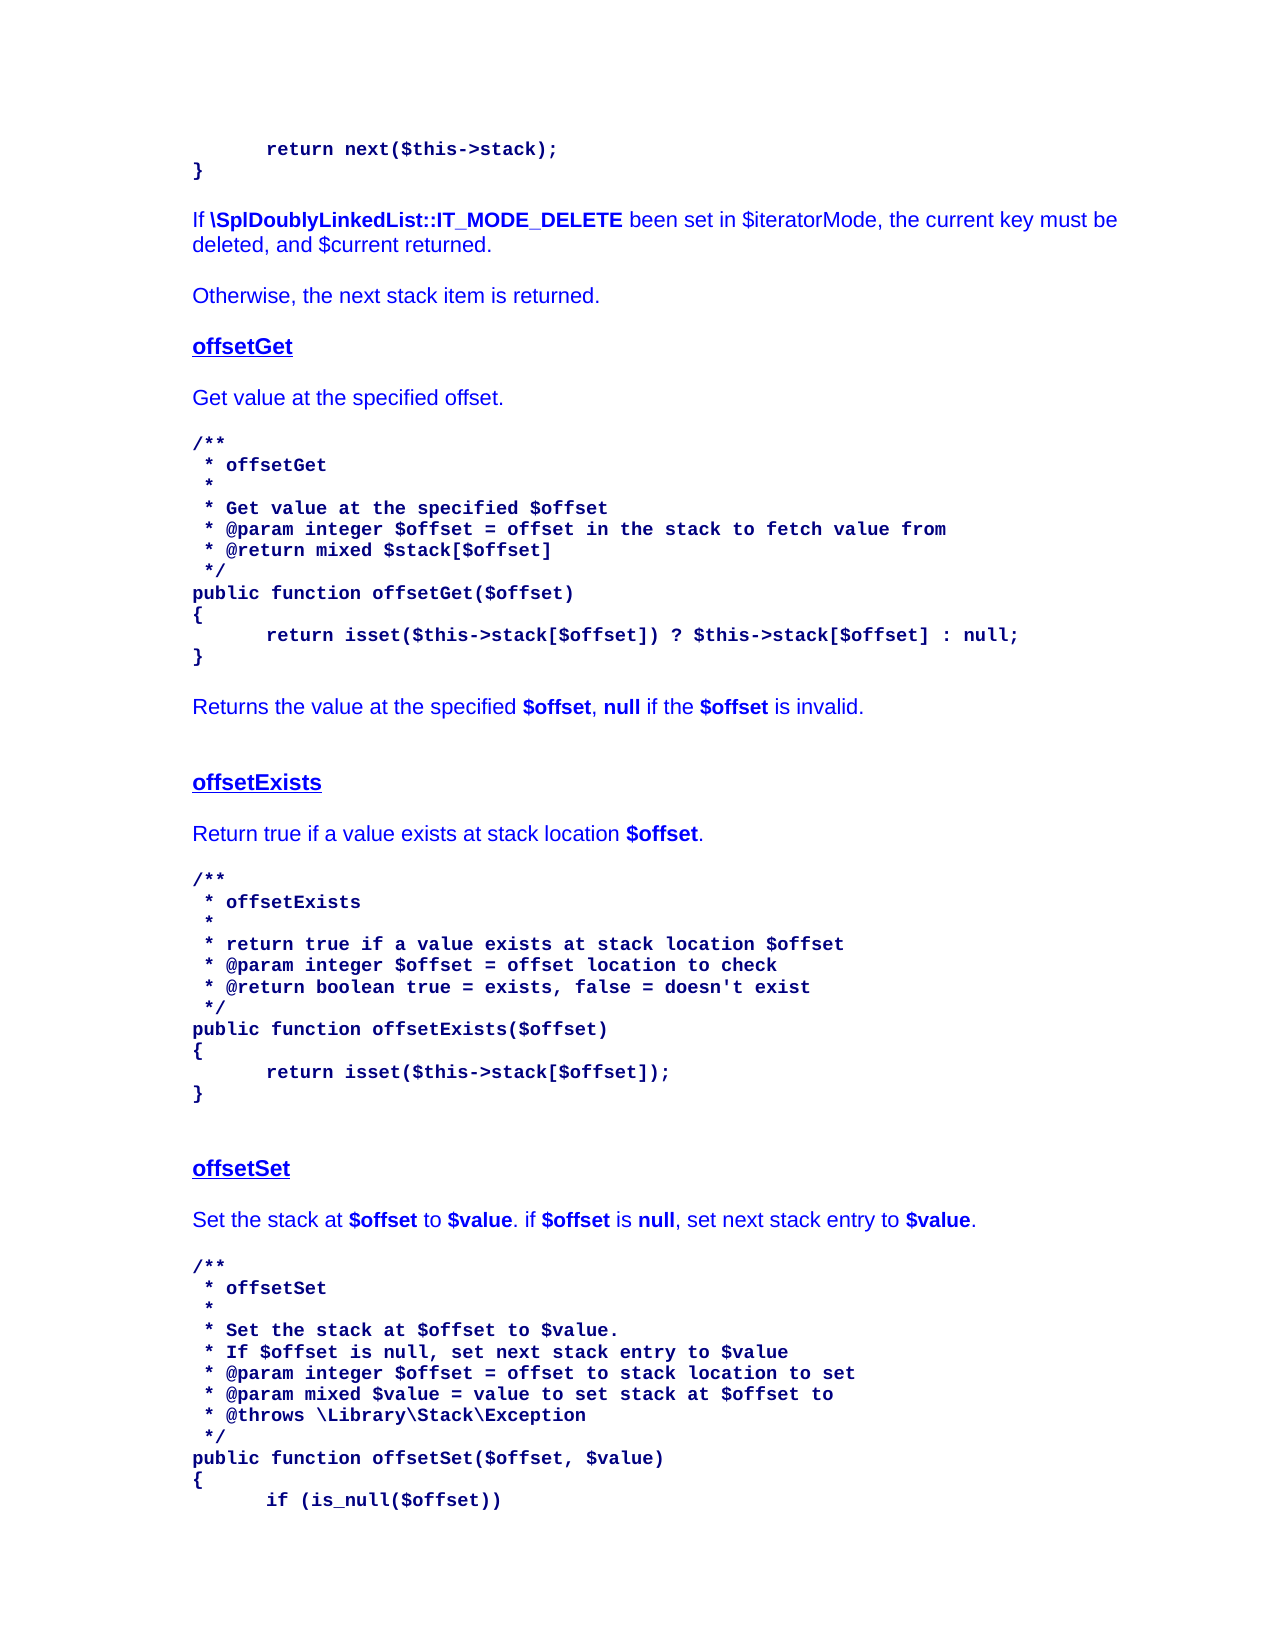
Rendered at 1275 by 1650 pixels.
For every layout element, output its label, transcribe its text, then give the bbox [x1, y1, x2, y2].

text If \SplDoublyLinkedList::IT_MODE_DELETE been set in $iteratorMode, the current key must be deleted, and $current returned. [192, 207, 1157, 257]
text offsetSet [192, 1155, 1157, 1182]
text return isset($this->stack[$offset]) ? $this->stack[$offset] : null; [118, 626, 1157, 647]
text } [118, 647, 1157, 668]
text public function offsetGet($offset) [118, 583, 1157, 605]
text * Get value at the specified $offset [118, 498, 1157, 520]
text /** [192, 871, 1157, 892]
text public function offsetExists($offset) [118, 1020, 1157, 1041]
text * If $offset is null, set next stack entry to $value [192, 1342, 1157, 1364]
text } [118, 1084, 1157, 1105]
text return isset($this->stack[$offset]); [118, 1062, 1157, 1084]
text Set the stack at $offset to $value. if $offset is null, set next stack entry to $value. [192, 1207, 1157, 1232]
text Returns the value at the specified $offset, null if the $offset is invalid. [192, 694, 1157, 719]
text * @param integer $offset = offset location to check [118, 956, 1157, 977]
text */ [118, 562, 1157, 583]
text offsetExists [192, 769, 1157, 796]
text /** [192, 435, 1157, 456]
text { [118, 1470, 1157, 1491]
text * @param integer $offset = offset to stack location to set [118, 1364, 1157, 1385]
text * offsetExists [118, 892, 1157, 914]
text * [118, 914, 1157, 935]
text * @throws \Library\Stack\Exception [118, 1406, 1157, 1427]
text * [118, 1300, 1157, 1321]
text * @return mixed $stack[$offset] [118, 541, 1157, 562]
text * @param mixed $value = value to set stack at $offset to [118, 1385, 1157, 1406]
text offsetGet [192, 333, 1157, 359]
text */ [118, 999, 1157, 1020]
text Otherwise, the next stack item is returned. [192, 283, 1157, 308]
text * [118, 477, 1157, 498]
text Get value at the specified offset. [192, 385, 1157, 410]
text { [118, 1041, 1157, 1062]
text * offsetSet [118, 1279, 1157, 1300]
text /** [192, 1257, 1157, 1279]
text * return true if a value exists at stack location $offset [118, 935, 1157, 956]
text * Set the stack at $offset to $value. [118, 1321, 1157, 1342]
text return next($this->stack); [118, 139, 1157, 161]
text Return true if a value exists at stack location $offset. [192, 821, 1157, 846]
text * @param integer $offset = offset in the stack to fetch value from [118, 520, 1157, 541]
text if (is_null($offset)) [118, 1491, 1157, 1512]
text { [118, 605, 1157, 626]
text * offsetGet [118, 456, 1157, 477]
text } [118, 161, 1157, 182]
text * @return boolean true = exists, false = doesn't exist [118, 977, 1157, 999]
text public function offsetSet($offset, $value) [118, 1449, 1157, 1470]
text */ [118, 1427, 1157, 1449]
